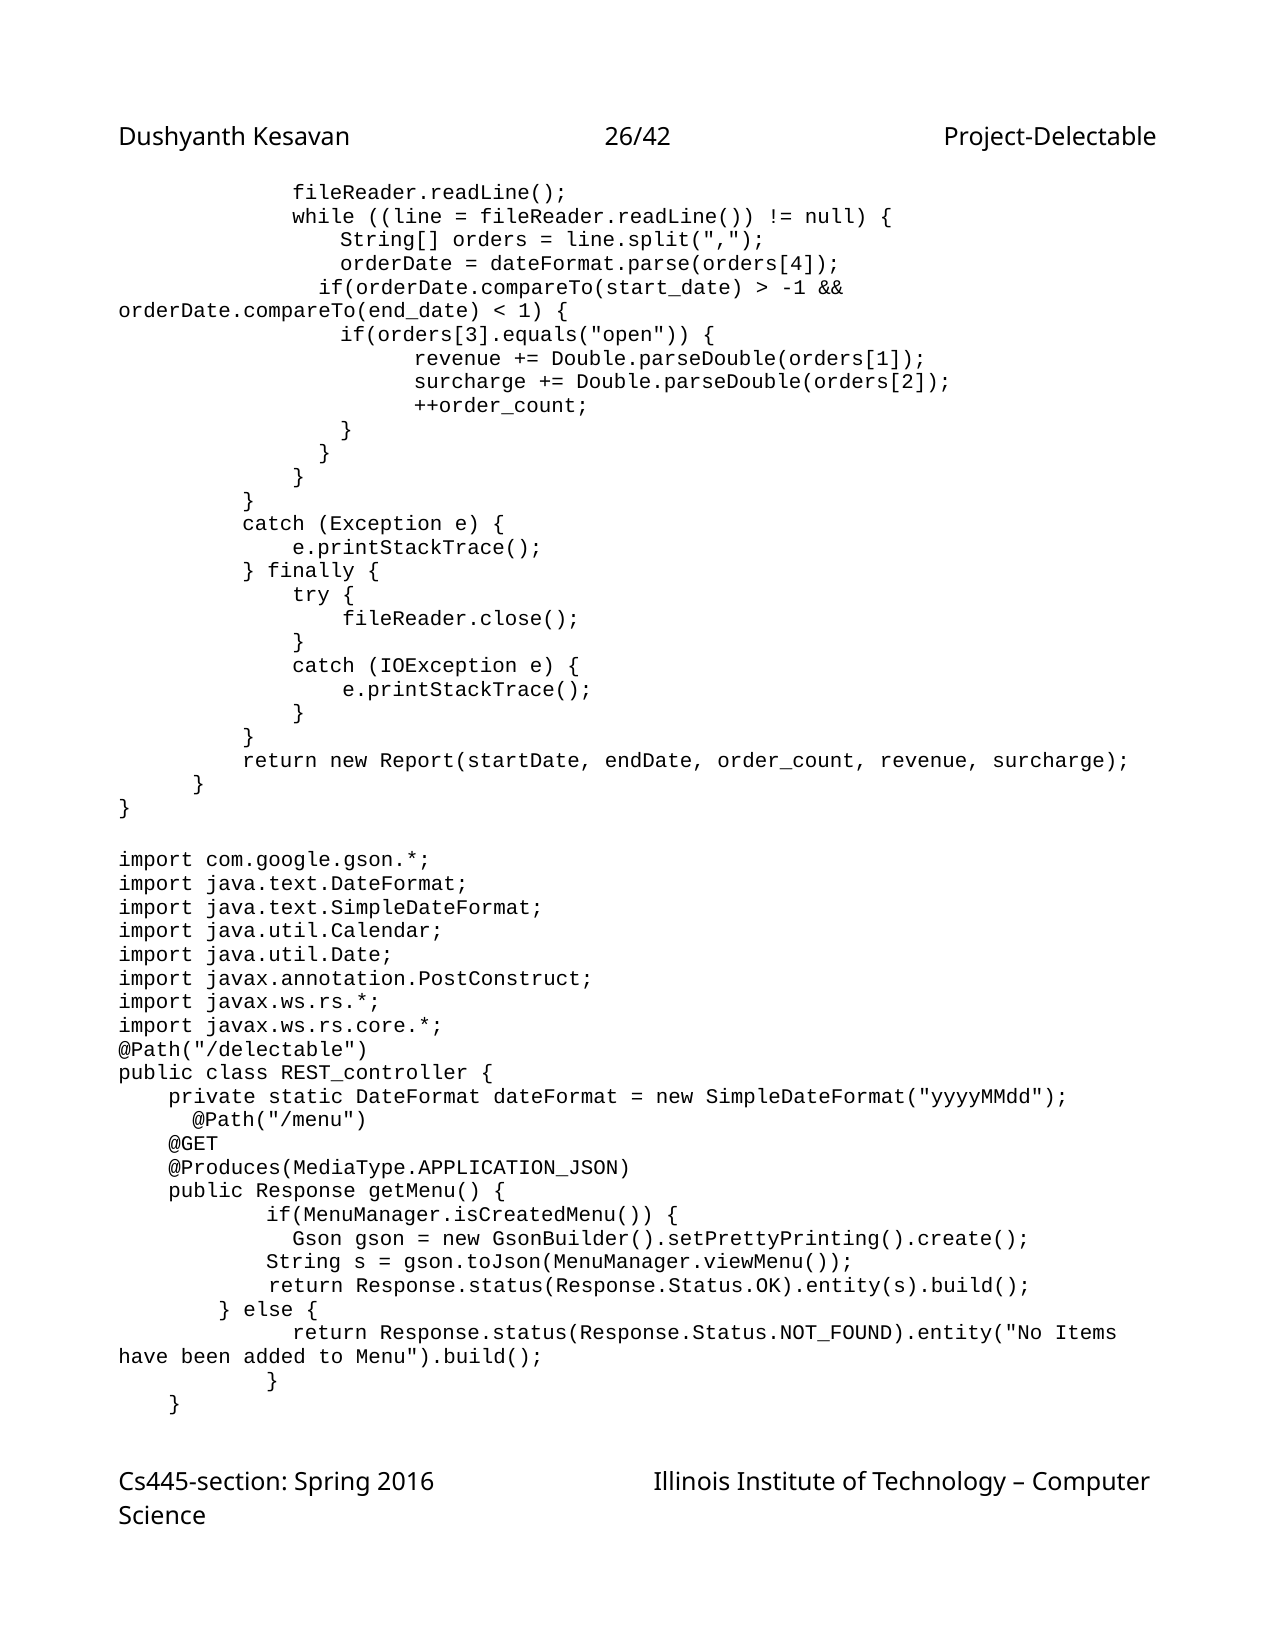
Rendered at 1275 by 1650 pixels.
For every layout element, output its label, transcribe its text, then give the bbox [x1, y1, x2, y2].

text catch (IOException e) { [118, 655, 1157, 679]
text @Path("/menu") [118, 1109, 1157, 1133]
text private static DateFormat dateFormat = new SimpleDateFormat("yyyyMMdd"); [118, 1086, 1157, 1109]
text revenue += Double.parseDouble(orders[1]); [118, 348, 1157, 371]
text if(orders[3].equals("open")) { [118, 324, 1157, 348]
text String[] orders = line.split(","); [118, 229, 1157, 253]
text } [118, 797, 1157, 821]
text import com.google.gson.*; [118, 849, 1157, 873]
text public class REST_controller { [118, 1062, 1157, 1086]
text import java.text.DateFormat; [118, 873, 1157, 897]
text } [118, 1393, 1157, 1417]
text } [118, 702, 1157, 726]
text public Response getMenu() { [118, 1180, 1157, 1204]
text ++order_count; [118, 395, 1157, 419]
text return new Report(startDate, endDate, order_count, revenue, surcharge); [118, 750, 1157, 773]
text } [118, 773, 1157, 797]
text import javax.ws.rs.*; [118, 991, 1157, 1015]
text import javax.ws.rs.core.*; [118, 1015, 1157, 1038]
text e.printStackTrace(); [118, 537, 1157, 561]
text e.printStackTrace(); [118, 679, 1157, 702]
text } [118, 631, 1157, 655]
text import java.text.SimpleDateFormat; [118, 897, 1157, 920]
text @Produces(MediaType.APPLICATION_JSON) [118, 1157, 1157, 1180]
text } else { [118, 1299, 1157, 1322]
text if(orderDate.compareTo(start_date) > -1 && orderDate.compareTo(end_date) < 1) { [118, 277, 1157, 324]
text } finally { [118, 561, 1157, 584]
text fileReader.readLine(); [118, 182, 1157, 206]
text @GET [118, 1133, 1157, 1157]
text import javax.annotation.PostConstruct; [118, 968, 1157, 991]
text } [118, 442, 1157, 466]
text try { [118, 584, 1157, 608]
text if(MenuManager.isCreatedMenu()) { [118, 1204, 1157, 1228]
text @Path("/delectable") [118, 1038, 1157, 1062]
text String s = gson.toJson(MenuManager.viewMenu()); [118, 1251, 1157, 1275]
text import java.util.Date; [118, 944, 1157, 968]
text } [118, 489, 1157, 513]
text return Response.status(Response.Status.OK).entity(s).build(); [118, 1275, 1157, 1299]
text surcharge += Double.parseDouble(orders[2]); [118, 371, 1157, 395]
text } [118, 1369, 1157, 1393]
text while ((line = fileReader.readLine()) != null) { [118, 206, 1157, 229]
text } [118, 419, 1157, 442]
text fileReader.close(); [118, 608, 1157, 631]
text } [118, 726, 1157, 750]
text orderDate = dateFormat.parse(orders[4]); [118, 253, 1157, 277]
text import java.util.Calendar; [118, 920, 1157, 944]
text } [118, 466, 1157, 489]
text Gson gson = new GsonBuilder().setPrettyPrinting().create(); [118, 1228, 1157, 1251]
text catch (Exception e) { [118, 513, 1157, 537]
text return Response.status(Response.Status.NOT_FOUND).entity("No Items have been added to Menu").build(); [118, 1322, 1157, 1369]
